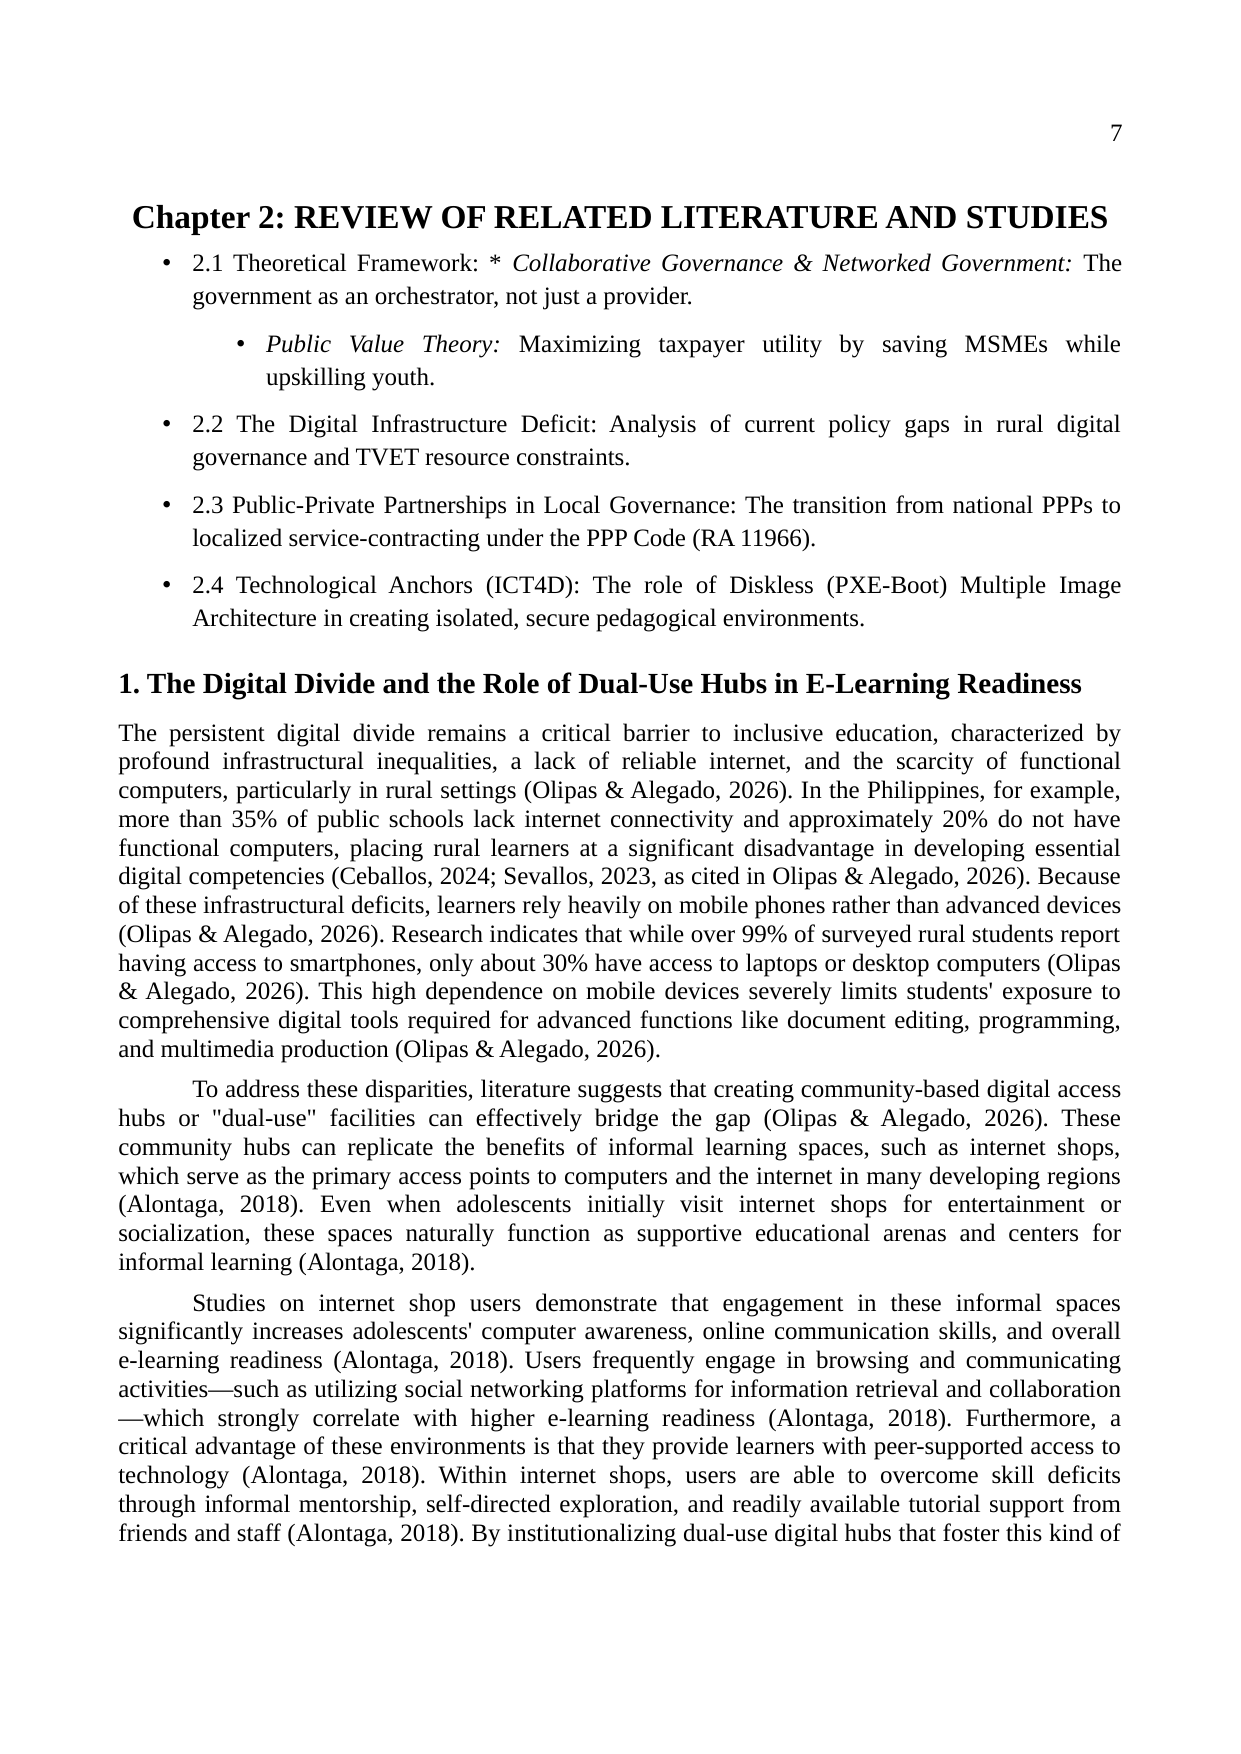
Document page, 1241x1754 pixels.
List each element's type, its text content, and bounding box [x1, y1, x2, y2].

list 2.1 Theoretical Framework: * Collaborative Governance & Networked Government: The government as an orchestrator, not just a provider. [162, 248, 1122, 310]
subtitle 1. The Digital Divide and the Role of Dual-Use Hubs in E-Learning Readiness [118, 666, 1122, 699]
list 2.3 Public-Private Partnerships in Local Governance: The transition from national PPPs to localized service-contracting under the PPP Code (RA 11966). [162, 490, 1122, 552]
list 2.2 The Digital Infrastructure Deficit: Analysis of current policy gaps in rural digital governance and TVET resource constraints. [162, 409, 1122, 471]
list 2.4 Technological Anchors (ICT4D): The role of Diskless (PXE-Boot) Multiple Image Architecture in creating isolated, secure pedagogical environments. [162, 571, 1122, 632]
list Public Value Theory: Maximizing taxpayer utility by saving MSMEs while upskilling youth. [236, 329, 1122, 390]
text To address these disparities, literature suggests that creating community-based digital access hubs or "dual-use" facilities can effectively bridge the gap (Olipas & Alegado, 2026). These community hubs can replicate the benefits of informal learning spaces, such as internet shops, which serve as the primary access points to computers and the internet in many developing regions (Alontaga, 2018). Even when adolescents initially visit internet shops for entertainment or socialization, these spaces naturally function as supportive educational arenas and centers for informal learning (Alontaga, 2018). [118, 1074, 1122, 1276]
subtitle Chapter 2: REVIEW OF RELATED LITERATURE AND STUDIES [118, 197, 1122, 236]
text Studies on internet shop users demonstrate that engagement in these informal spaces significantly increases adolescents' computer awareness, online communication skills, and overall e-learning readiness (Alontaga, 2018). Users frequently engage in browsing and communicating activities—such as utilizing social networking platforms for information retrieval and collaboration—which strongly correlate with higher e-learning readiness (Alontaga, 2018). Furthermore, a critical advantage of these environments is that they provide learners with peer-supported access to technology (Alontaga, 2018). Within internet shops, users are able to overcome skill deficits through informal mentorship, self-directed exploration, and readily available tutorial support from friends and staff (Alontaga, 2018). By institutionalizing dual-use digital hubs that foster this kind of [118, 1288, 1122, 1546]
text The persistent digital divide remains a critical barrier to inclusive education, characterized by profound infrastructural inequalities, a lack of reliable internet, and the scarcity of functional computers, particularly in rural settings (Olipas & Alegado, 2026). In the Philippines, for example, more than 35% of public schools lack internet connectivity and approximately 20% do not have functional computers, placing rural learners at a significant disadvantage in developing essential digital competencies (Ceballos, 2024; Sevallos, 2023, as cited in Olipas & Alegado, 2026). Because of these infrastructural deficits, learners rely heavily on mobile phones rather than advanced devices (Olipas & Alegado, 2026). Research indicates that while over 99% of surveyed rural students report having access to smartphones, only about 30% have access to laptops or desktop computers (Olipas & Alegado, 2026). This high dependence on mobile devices severely limits students' exposure to comprehensive digital tools required for advanced functions like document editing, programming, and multimedia production (Olipas & Alegado, 2026). [118, 718, 1122, 1063]
